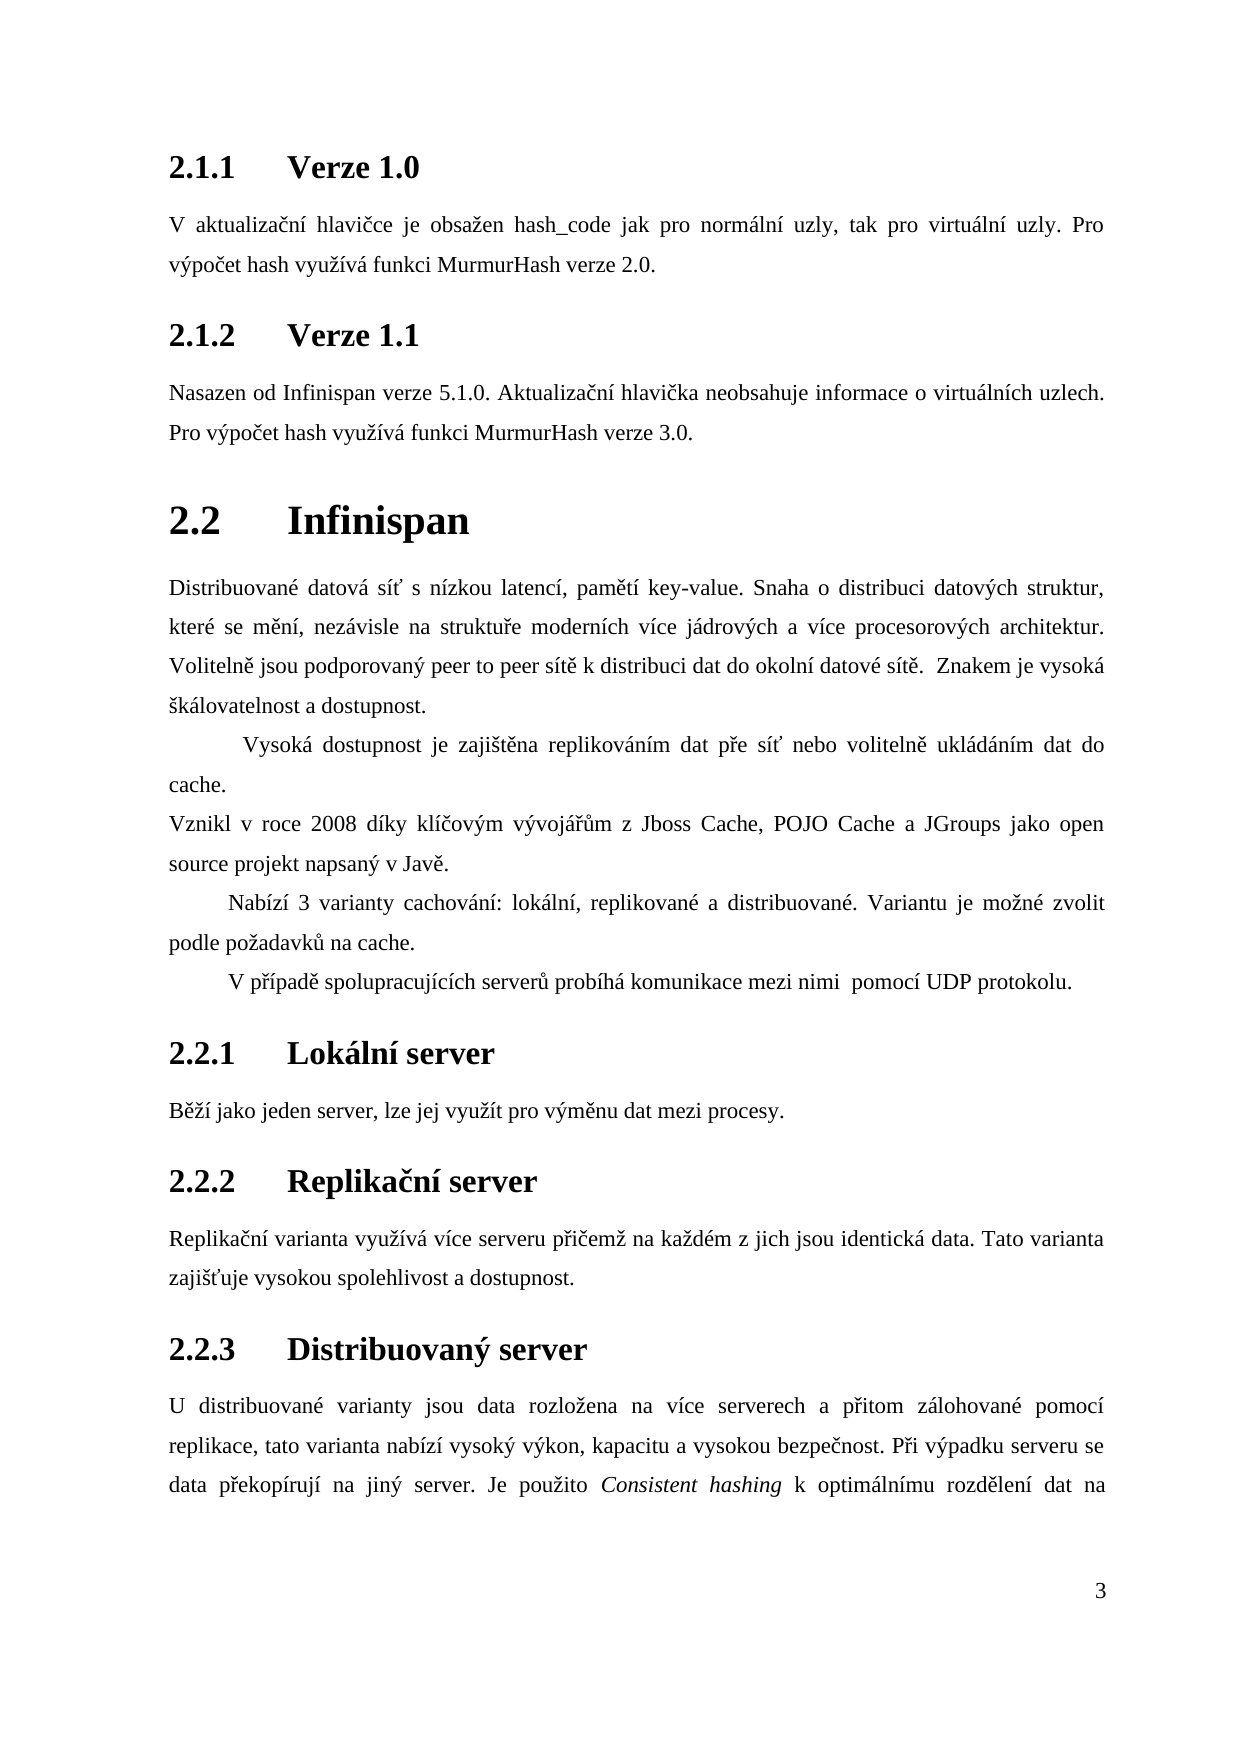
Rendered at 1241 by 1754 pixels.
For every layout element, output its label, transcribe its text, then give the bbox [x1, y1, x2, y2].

subtitle Infinispan [169, 496, 1106, 543]
text Nabízí 3 varianty cachování: lokální, replikované a distribuované. Variantu je možné zvolit podle požadavků na cache. [169, 889, 1106, 955]
text Nasazen od Infinispan verze 5.1.0. Aktualizační hlavička neobsahuje informace o virtuálních uzlech. Pro výpočet hash využívá funkci MurmurHash verze 3.0. [169, 379, 1106, 445]
subtitle Replikační server [169, 1161, 1106, 1199]
text Replikační varianta využívá více serveru přičemž na každém z jich jsou identická data. Tato varianta zajišťuje vysokou spolehlivost a dostupnost. [169, 1225, 1106, 1291]
subtitle Lokální server [169, 1033, 1106, 1071]
text Běží jako jeden server, lze jej využít pro výměnu dat mezi procesy. [169, 1097, 1106, 1123]
text V případě spolupracujících serverů probíhá komunikace mezi nimi pomocí UDP protokolu. [169, 968, 1106, 995]
text Vznikl v roce 2008 díky klíčovým vývojářům z Jboss Cache, POJO Cache a JGroups jako open source projekt napsaný v Javě. [169, 811, 1106, 876]
subtitle Verze 1.1 [169, 315, 1106, 354]
subtitle Verze 1.0 [169, 148, 1106, 186]
text U distribuované varianty jsou data rozložena na více serverech a přitom zálohované pomocí replikace, tato varianta nabízí vysoký výkon, kapacitu a vysokou bezpečnost. Při výpadku serveru se data překopírují na jiný server. Je použito Consistent hashing k optimálnímu rozdělení dat na [169, 1393, 1106, 1498]
text Vysoká dostupnost je zajištěna replikováním dat pře síť nebo volitelně ukládáním dat do cache. [169, 732, 1106, 797]
text V aktualizační hlavičce je obsažen hash_code jak pro normální uzly, tak pro virtuální uzly. Pro výpočet hash využívá funkci MurmurHash verze 2.0. [169, 211, 1106, 277]
subtitle Distribuovaný server [169, 1329, 1106, 1367]
text Distribuované datová síť s nízkou latencí, pamětí key-value. Snaha o distribuci datových struktur, které se mění, nezávisle na struktuře moderních více jádrových a více procesorových architektur. Volitelně jsou podporovaný peer to peer sítě k distribuci dat do okolní datové sítě. Znakem je vysoká škálovatelnost a dostupnost. [169, 574, 1106, 718]
